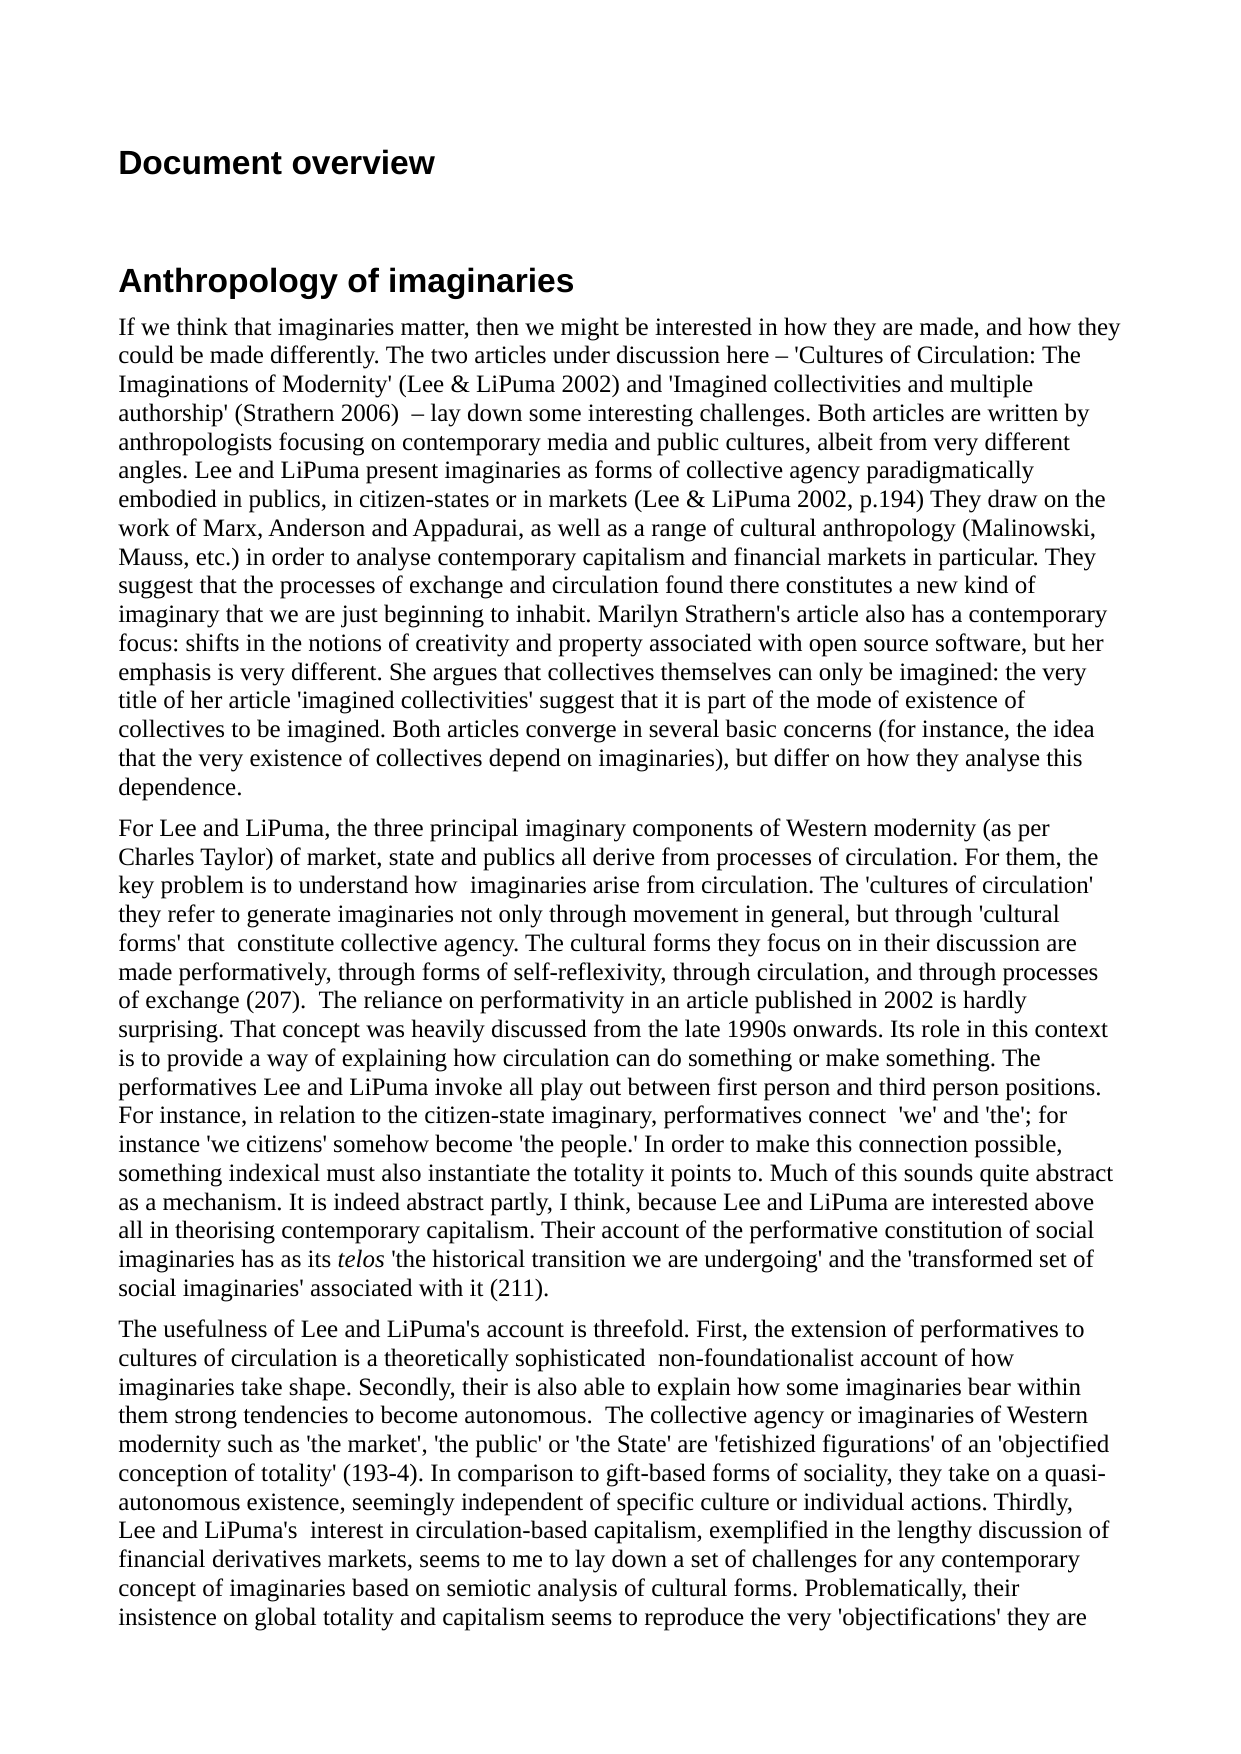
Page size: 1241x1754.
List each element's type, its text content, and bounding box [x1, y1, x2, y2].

text For Lee and LiPuma, the three principal imaginary components of Western modernity (as per Charles Taylor) of market, state and publics all derive from processes of circulation. For them, the key problem is to understand how imaginaries arise from circulation. The 'cultures of circulation' they refer to generate imaginaries not only through movement in general, but through 'cultural forms' that constitute collective agency. The cultural forms they focus on in their discussion are made performatively, through forms of self-reflexivity, through circulation, and through processes of exchange (207). The reliance on performativity in an article published in 2002 is hardly surprising. That concept was heavily discussed from the late 1990s onwards. Its role in this context is to provide a way of explaining how circulation can do something or make something. The performatives Lee and LiPuma invoke all play out between first person and third person positions. For instance, in relation to the citizen-state imaginary, performatives connect 'we' and 'the'; for instance 'we citizens' somehow become 'the people.' In order to make this connection possible, something indexical must also instantiate the totality it points to. Much of this sounds quite abstract as a mechanism. It is indeed abstract partly, I think, because Lee and LiPuma are interested above all in theorising contemporary capitalism. Their account of the performative constitution of social imaginaries has as its telos 'the historical transition we are undergoing' and the 'transformed set of social imaginaries' associated with it (211). [118, 813, 1122, 1302]
text If we think that imaginaries matter, then we might be interested in how they are made, and how they could be made differently. The two articles under discussion here – 'Cultures of Circulation: The Imaginations of Modernity' (Lee & LiPuma 2002) and 'Imagined collectivities and multiple authorship' (Strathern 2006) – lay down some interesting challenges. Both articles are written by anthropologists focusing on contemporary media and public cultures, albeit from very different angles. Lee and LiPuma present imaginaries as forms of collective agency paradigmatically embodied in publics, in citizen-states or in markets (Lee & LiPuma 2002, p.194) They draw on the work of Marx, Anderson and Appadurai, as well as a range of cultural anthropology (Malinowski, Mauss, etc.) in order to analyse contemporary capitalism and financial markets in particular. They suggest that the processes of exchange and circulation found there constitutes a new kind of imaginary that we are just beginning to inhabit. Marilyn Strathern's article also has a contemporary focus: shifts in the notions of creativity and property associated with open source software, but her emphasis is very different. She argues that collectives themselves can only be imagined: the very title of her article 'imagined collectivities' suggest that it is part of the mode of existence of collectives to be imagined. Both articles converge in several basic concerns (for instance, the idea that the very existence of collectives depend on imaginaries), but differ on how they analyse this dependence. [118, 312, 1122, 800]
subtitle Anthropology of imaginaries [118, 261, 1122, 299]
subtitle Document overview [118, 143, 1122, 182]
text The usefulness of Lee and LiPuma's account is threefold. First, the extension of performatives to cultures of circulation is a theoretically sophisticated non-foundationalist account of how imaginaries take shape. Secondly, their is also able to explain how some imaginaries bear within them strong tendencies to become autonomous. The collective agency or imaginaries of Western modernity such as 'the market', 'the public' or 'the State' are 'fetishized figurations' of an 'objectified conception of totality' (193-4). In comparison to gift-based forms of sociality, they take on a quasi-autonomous existence, seemingly independent of specific culture or individual actions. Thirdly, Lee and LiPuma's interest in circulation-based capitalism, exemplified in the lengthy discussion of financial derivatives markets, seems to me to lay down a set of challenges for any contemporary concept of imaginaries based on semiotic analysis of cultural forms. Problematically, their insistence on global totality and capitalism seems to reproduce the very 'objectifications' they are [118, 1314, 1122, 1630]
